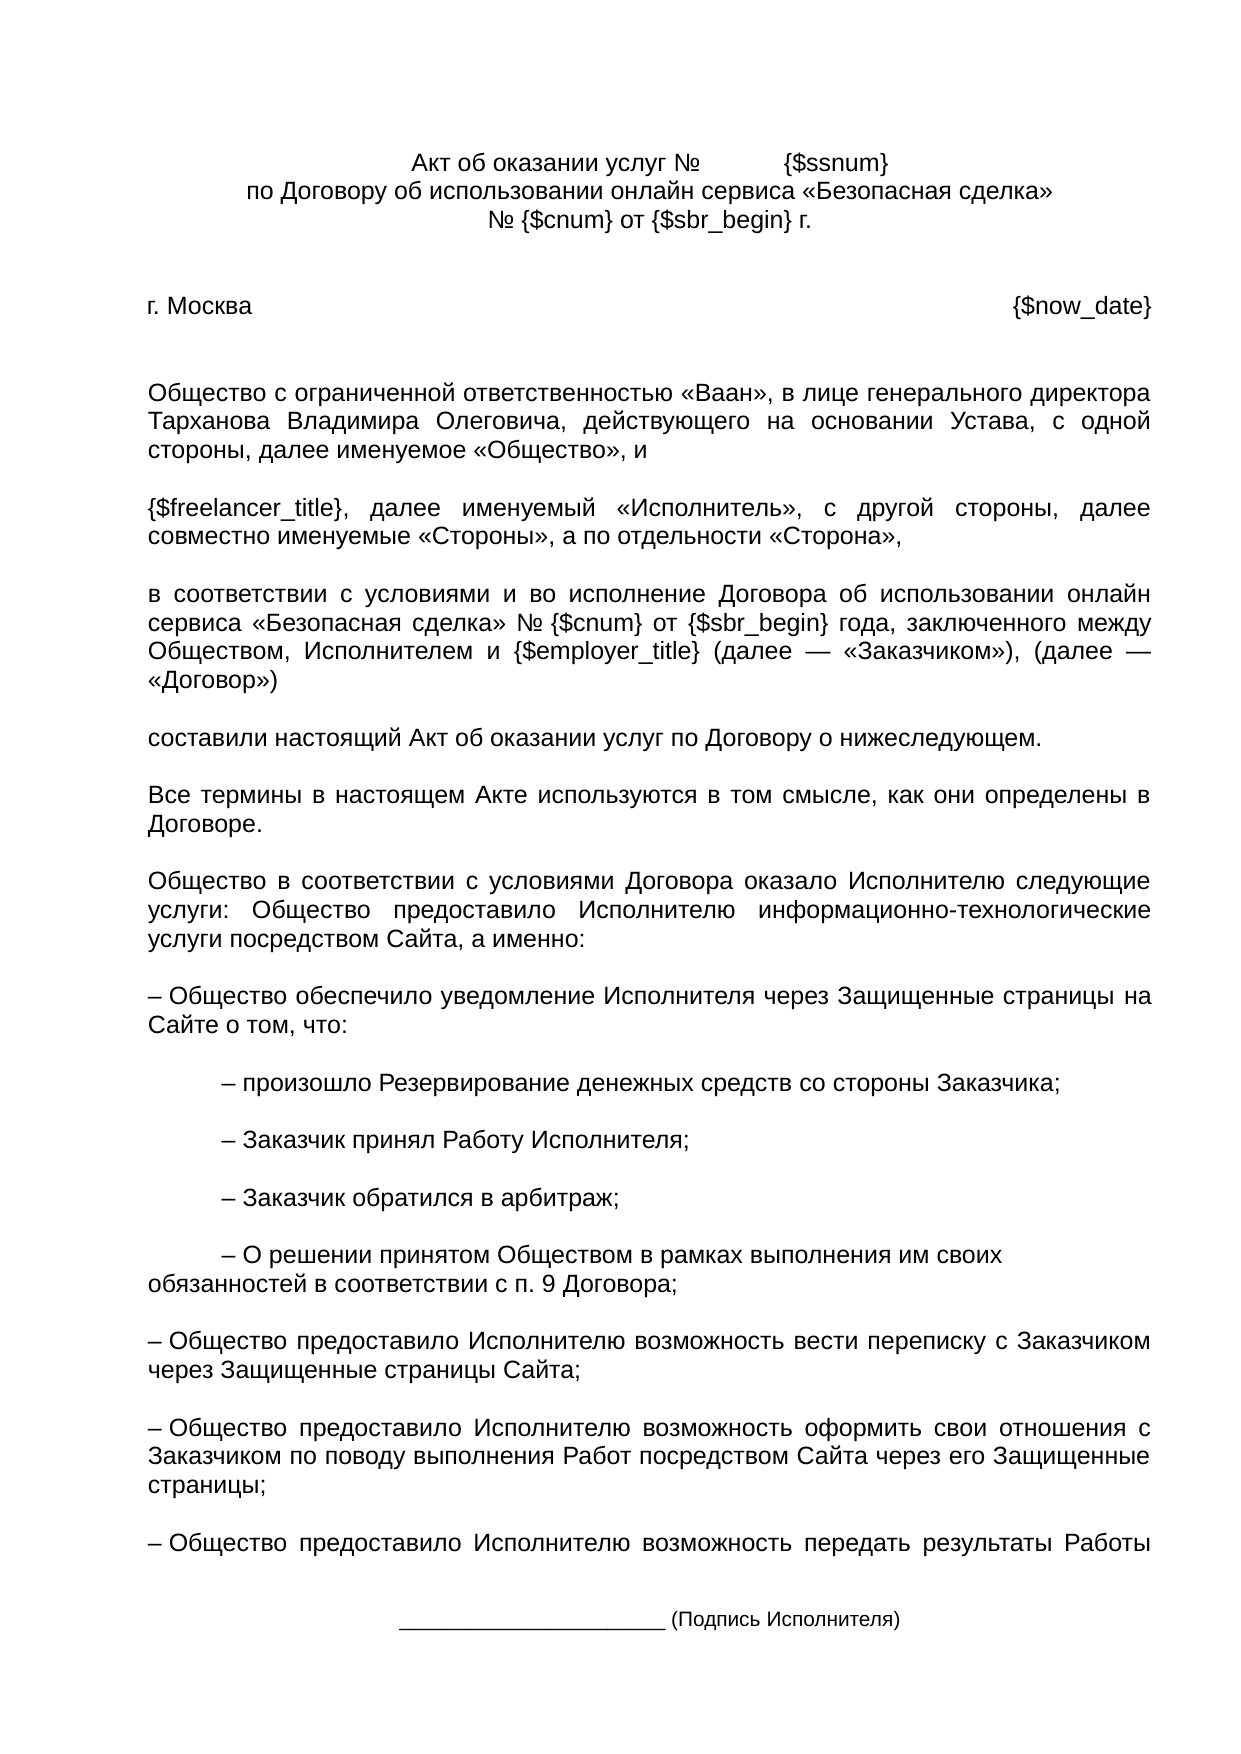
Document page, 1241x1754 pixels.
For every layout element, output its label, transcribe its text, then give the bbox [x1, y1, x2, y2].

text Все термины в настоящем Акте используются в том смысле, как они определены в Договоре. [148, 780, 1152, 838]
text – произошло Резервирование денежных средств со стороны Заказчика; [148, 1068, 1152, 1096]
text Общество в соответствии с условиями Договора оказало Исполнителю следующие услуги: Общество предоставило Исполнителю информационно-технологические услуги посредством Сайта, а именно: [148, 866, 1152, 953]
text – Общество предоставило Исполнителю возможность передать результаты Работы [148, 1528, 1152, 1556]
text – Общество обеспечило уведомление Исполнителя через Защищенные страницы на Сайте о том, что: [148, 981, 1152, 1039]
text составили настоящий Акт об оказании услуг по Договору о нижеследующем. [148, 723, 1152, 751]
table_header {$now_date} [650, 291, 1152, 320]
text – Общество предоставило Исполнителю возможность оформить свои отношения с Заказчиком по поводу выполнения Работ посредством Сайта через его Защищенные страницы; [148, 1413, 1152, 1499]
text Общество с ограниченной ответственностью «Ваан», в лице генерального директора Тарханова Владимира Олеговича, действующего на основании Устава, с одной стороны, далее именуемое «Общество», и [148, 378, 1152, 464]
text № {$cnum} от {$sbr_begin} г. [148, 205, 1152, 234]
text – Заказчик принял Работу Исполнителя; [148, 1125, 1152, 1154]
table_header г. Москва [147, 291, 650, 320]
text – Заказчик обратился в арбитраж; [148, 1183, 1152, 1211]
text – О решении принятом Обществом в рамках выполнения им своих обязанностей в соответствии с п. 9 Договора; [148, 1240, 1152, 1298]
text – Общество предоставило Исполнителю возможность вести переписку с Заказчиком через Защищенные страницы Сайта; [148, 1326, 1152, 1384]
text Акт об оказании услуг № {$ssnum} [148, 148, 1152, 176]
text в соответствии с условиями и во исполнение Договора об использовании онлайн сервиса «Безопасная сделка» № {$cnum} от {$sbr_begin} года, заключенного между Обществом, Исполнителем и {$employer_title} (далее — «Заказчиком»), (далее — «Договор») [148, 579, 1152, 694]
text {$freelancer_title}, далее именуемый «Исполнитель», с другой стороны, далее совместно именуемые «Стороны», а по отдельности «Сторона», [148, 493, 1152, 550]
text по Договору об использовании онлайн сервиса «Безопасная сделка» [148, 176, 1152, 205]
